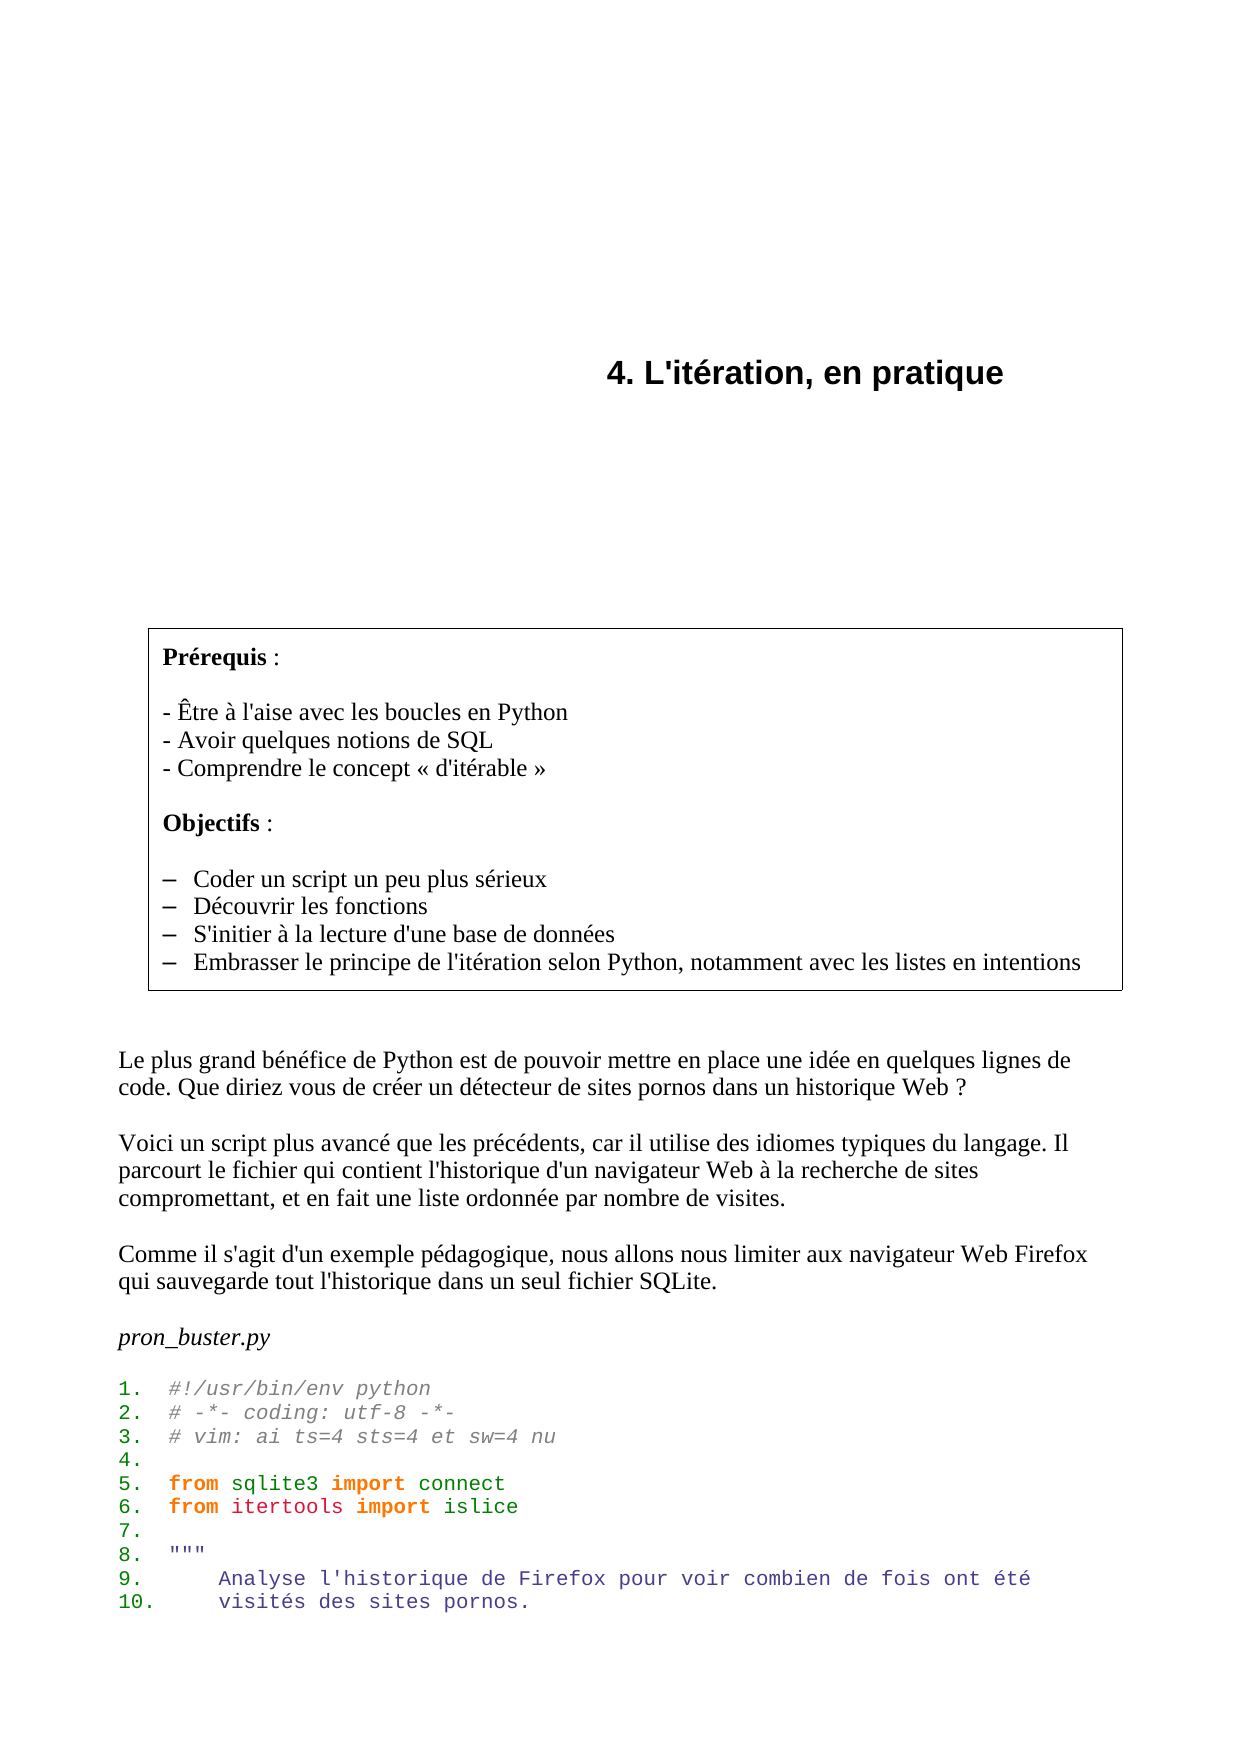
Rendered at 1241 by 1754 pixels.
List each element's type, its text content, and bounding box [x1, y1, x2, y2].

list # -*- coding: utf-8 -*- [118, 1402, 1122, 1426]
list Analyse l'historique de Firefox pour voir combien de fois ont été [118, 1567, 1122, 1591]
text pron_buster.py [118, 1323, 1122, 1351]
text Voici un script plus avancé que les précédents, car il utilise des idiomes typiques du langage. Il parcourt le fichier qui contient l'historique d'un navigateur Web à la recherche de sites compromettant, et en fait une liste ordonnée par nombre de visites. [118, 1129, 1122, 1212]
text Comme il s'agit d'un exemple pédagogique, nous allons nous limiter aux navigateur Web Firefox qui sauvegarde tout l'historique dans un seul fichier SQLite. [118, 1240, 1122, 1295]
list Embrasser le principe de l'itération selon Python, notamment avec les listes en intentions [149, 933, 1122, 990]
list """ [118, 1544, 1122, 1567]
subtitle 4. L'itération, en pratique [118, 354, 1004, 392]
text Objectifs : [149, 794, 1122, 837]
list # vim: ai ts=4 sts=4 et sw=4 nu [118, 1426, 1122, 1449]
list Découvrir les fonctions [149, 877, 1122, 905]
text - Être à l'aise avec les boucles en Python [149, 683, 1122, 711]
text - Comprendre le concept « d'itérable » [149, 739, 1122, 782]
list from sqlite3 import connect [118, 1473, 1122, 1497]
list visités des sites pornos. [118, 1591, 1122, 1615]
text Le plus grand bénéfice de Python est de pouvoir mettre en place une idée en quelques lignes de code. Que diriez vous de créer un détecteur de sites pornos dans un historique Web ? [118, 1046, 1122, 1101]
list #!/usr/bin/env python [118, 1378, 1122, 1402]
list Coder un script un peu plus sérieux [149, 850, 1122, 877]
list from itertools import islice [118, 1497, 1122, 1520]
list S'initier à la lecture d'une base de données [149, 905, 1122, 933]
text - Avoir quelques notions de SQL [149, 711, 1122, 739]
text Prérequis : [149, 629, 1122, 671]
